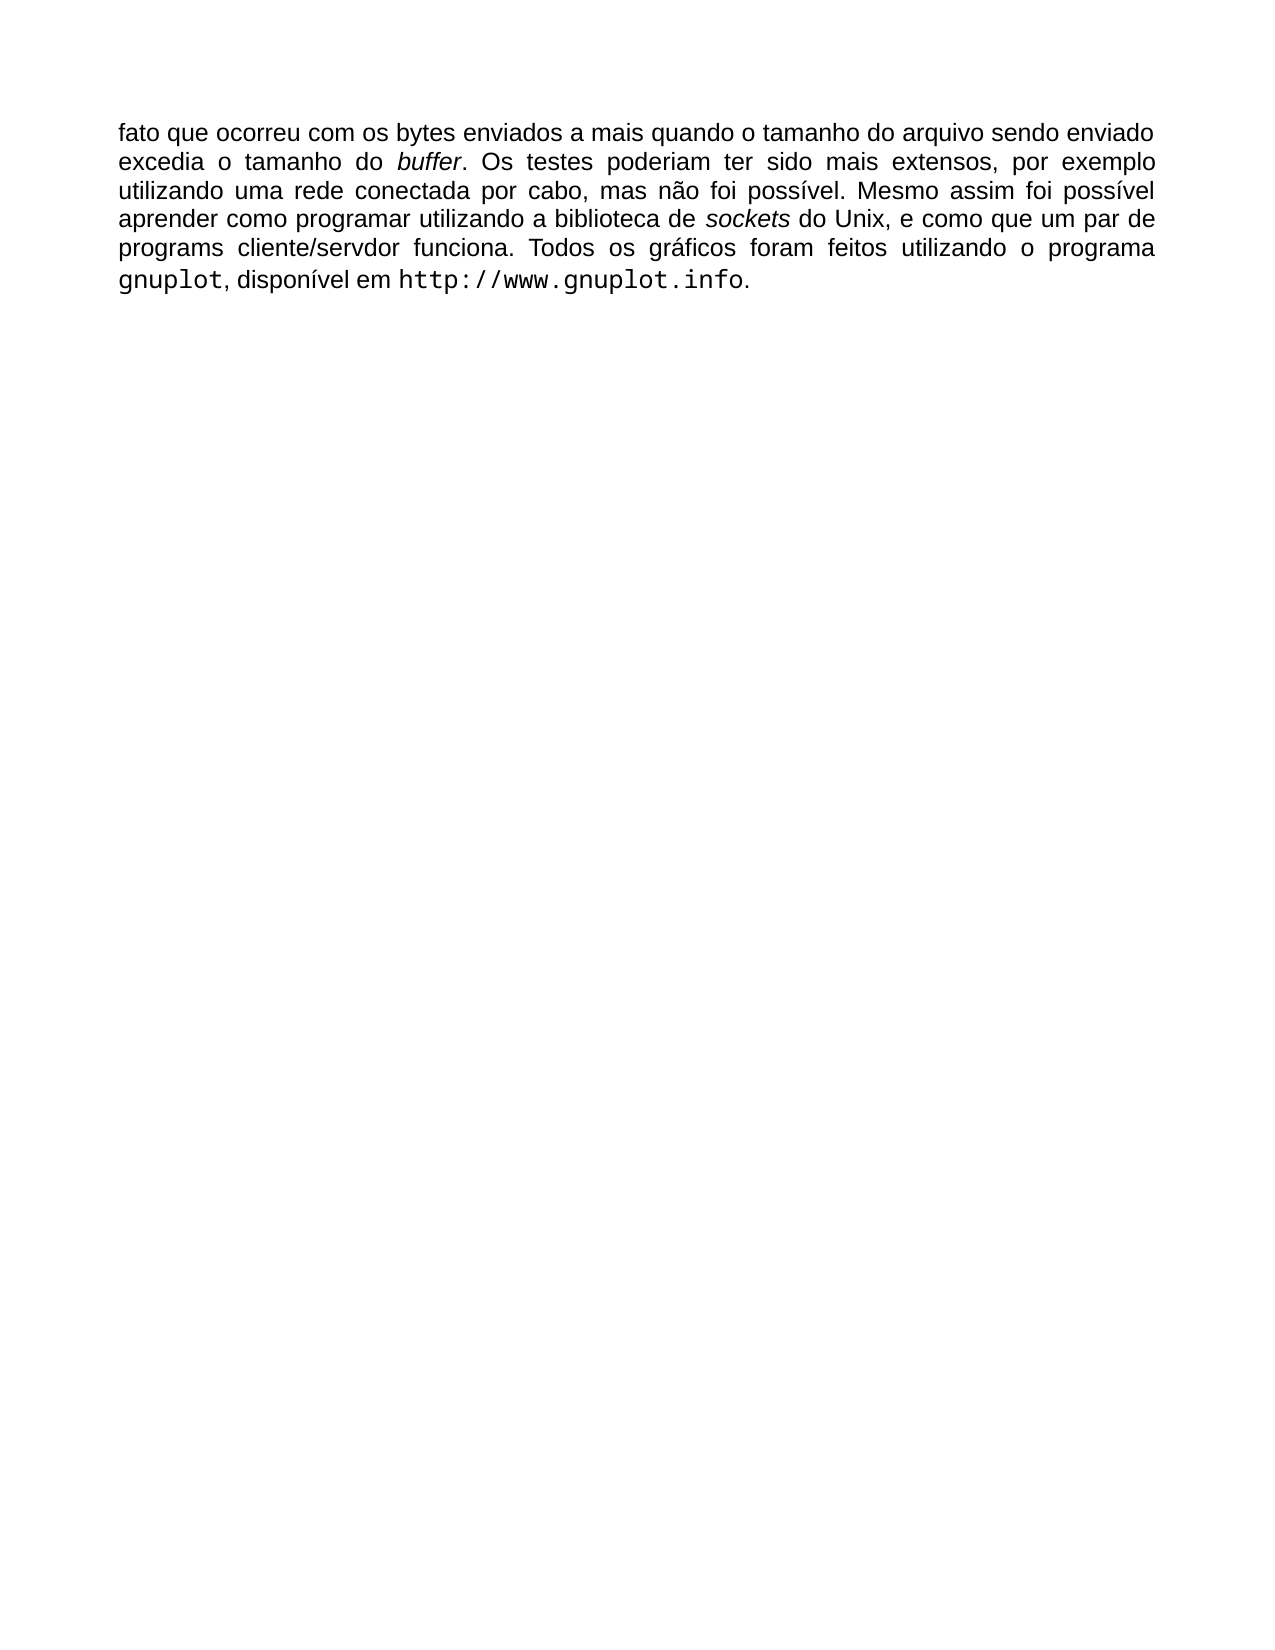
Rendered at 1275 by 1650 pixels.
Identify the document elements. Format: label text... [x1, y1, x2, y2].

text fato que ocorreu com os bytes enviados a mais quando o tamanho do arquivo sendo enviado excedia o tamanho do buffer. Os testes poderiam ter sido mais extensos, por exemplo utilizando uma rede conectada por cabo, mas não foi possível. Mesmo assim foi possível aprender como programar utilizando a biblioteca de sockets do Unix, e como que um par de programs cliente/servdor funciona. Todos os gráficos foram feitos utilizando o programa gnuplot, disponível em http://www.gnuplot.info. [118, 118, 1157, 296]
